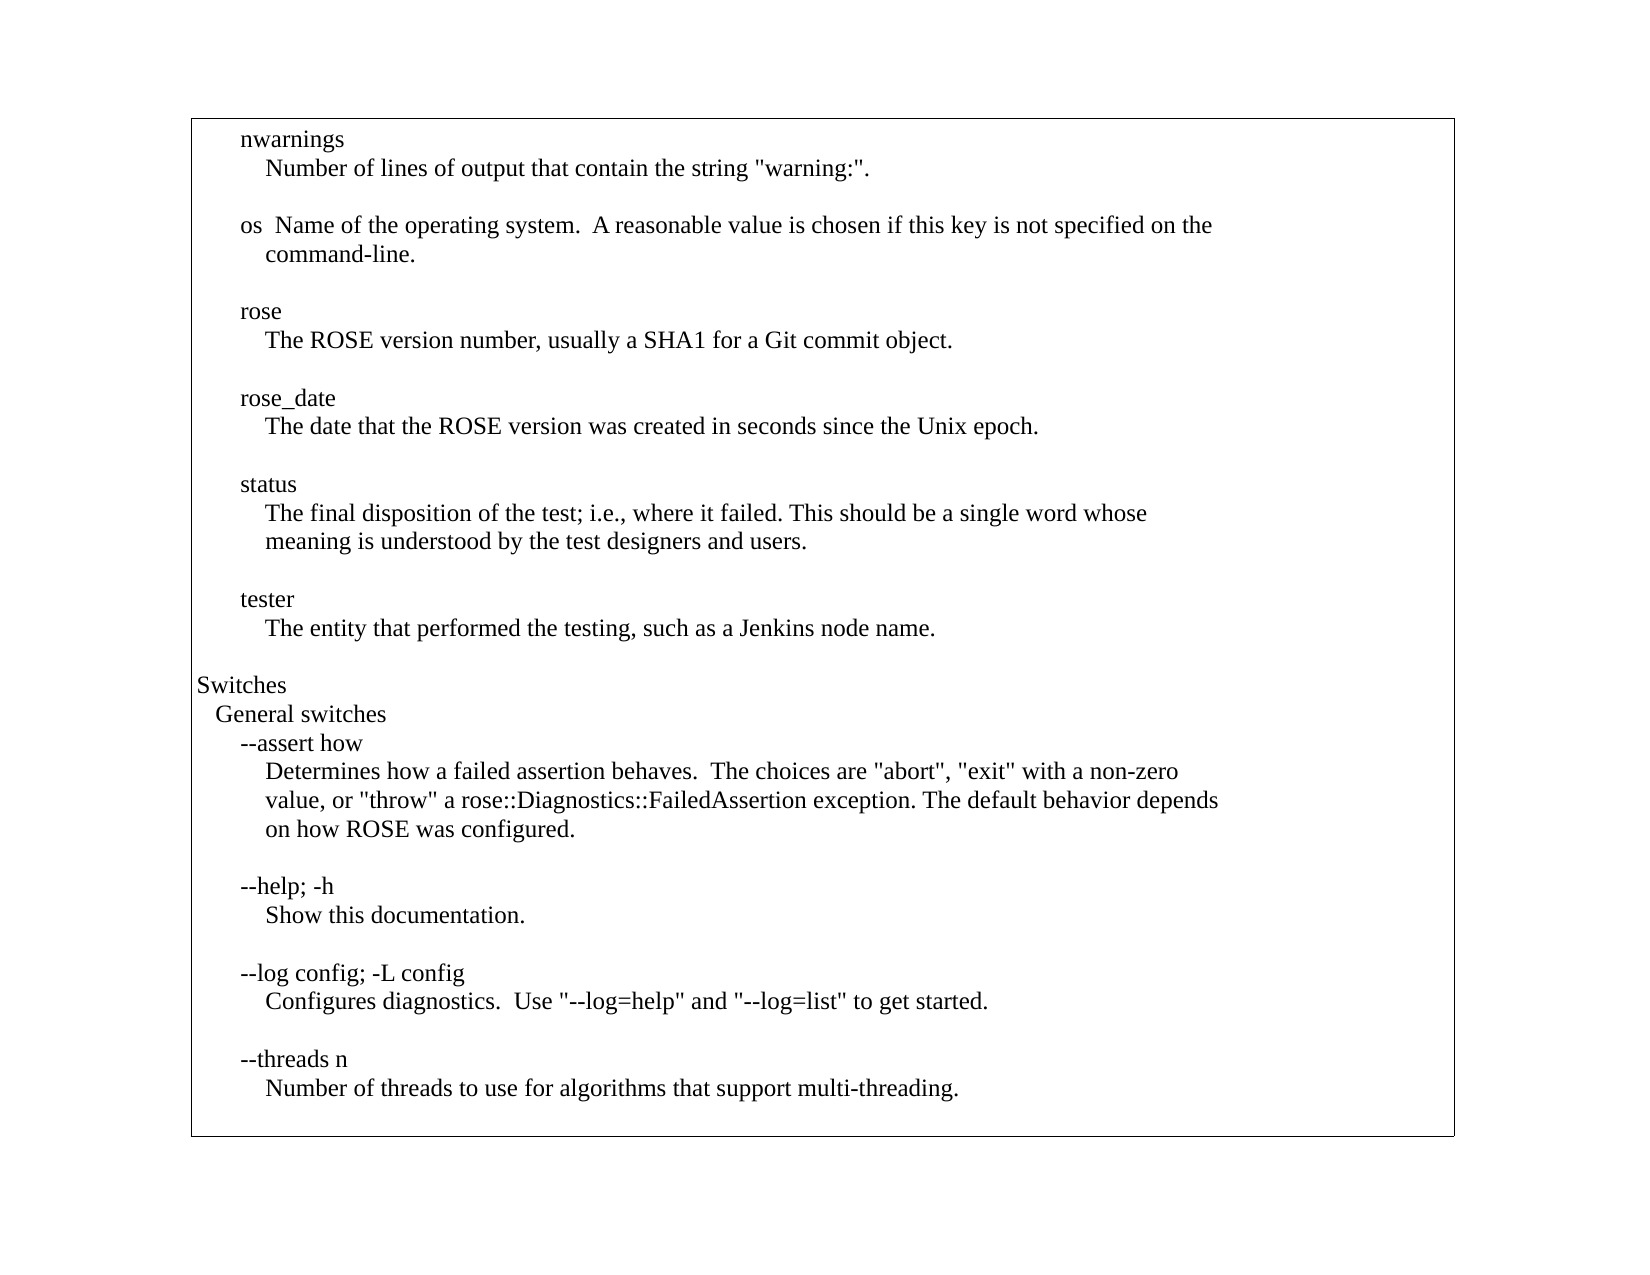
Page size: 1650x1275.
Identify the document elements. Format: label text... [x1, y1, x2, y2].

table_header nwarnings Number of lines of output that contain the string "warning:". os Name of the operating system. A reasonable value is chosen if this key is not specified on the command-line. rose The ROSE version number, usually a SHA1 for a Git commit object. rose_date The date that the ROSE version was created in seconds since the Unix epoch. status The final disposition of the test; i.e., where it failed. This should be a single word whose meaning is understood by the test designers and users. tester The entity that performed the testing, such as a Jenkins node name. Switches General switches --assert how Determines how a failed assertion behaves. The choices are "abort", "exit" with a non-zero value, or "throw" a rose::Diagnostics::FailedAssertion exception. The default behavior depends on how ROSE was configured. --help; -h Show this documentation. --log config; -L config Configures diagnostics. Use "--log=help" and "--log=list" to get started. --threads n Number of threads to use for algorithms that support multi-threading. [192, 119, 1454, 1136]
